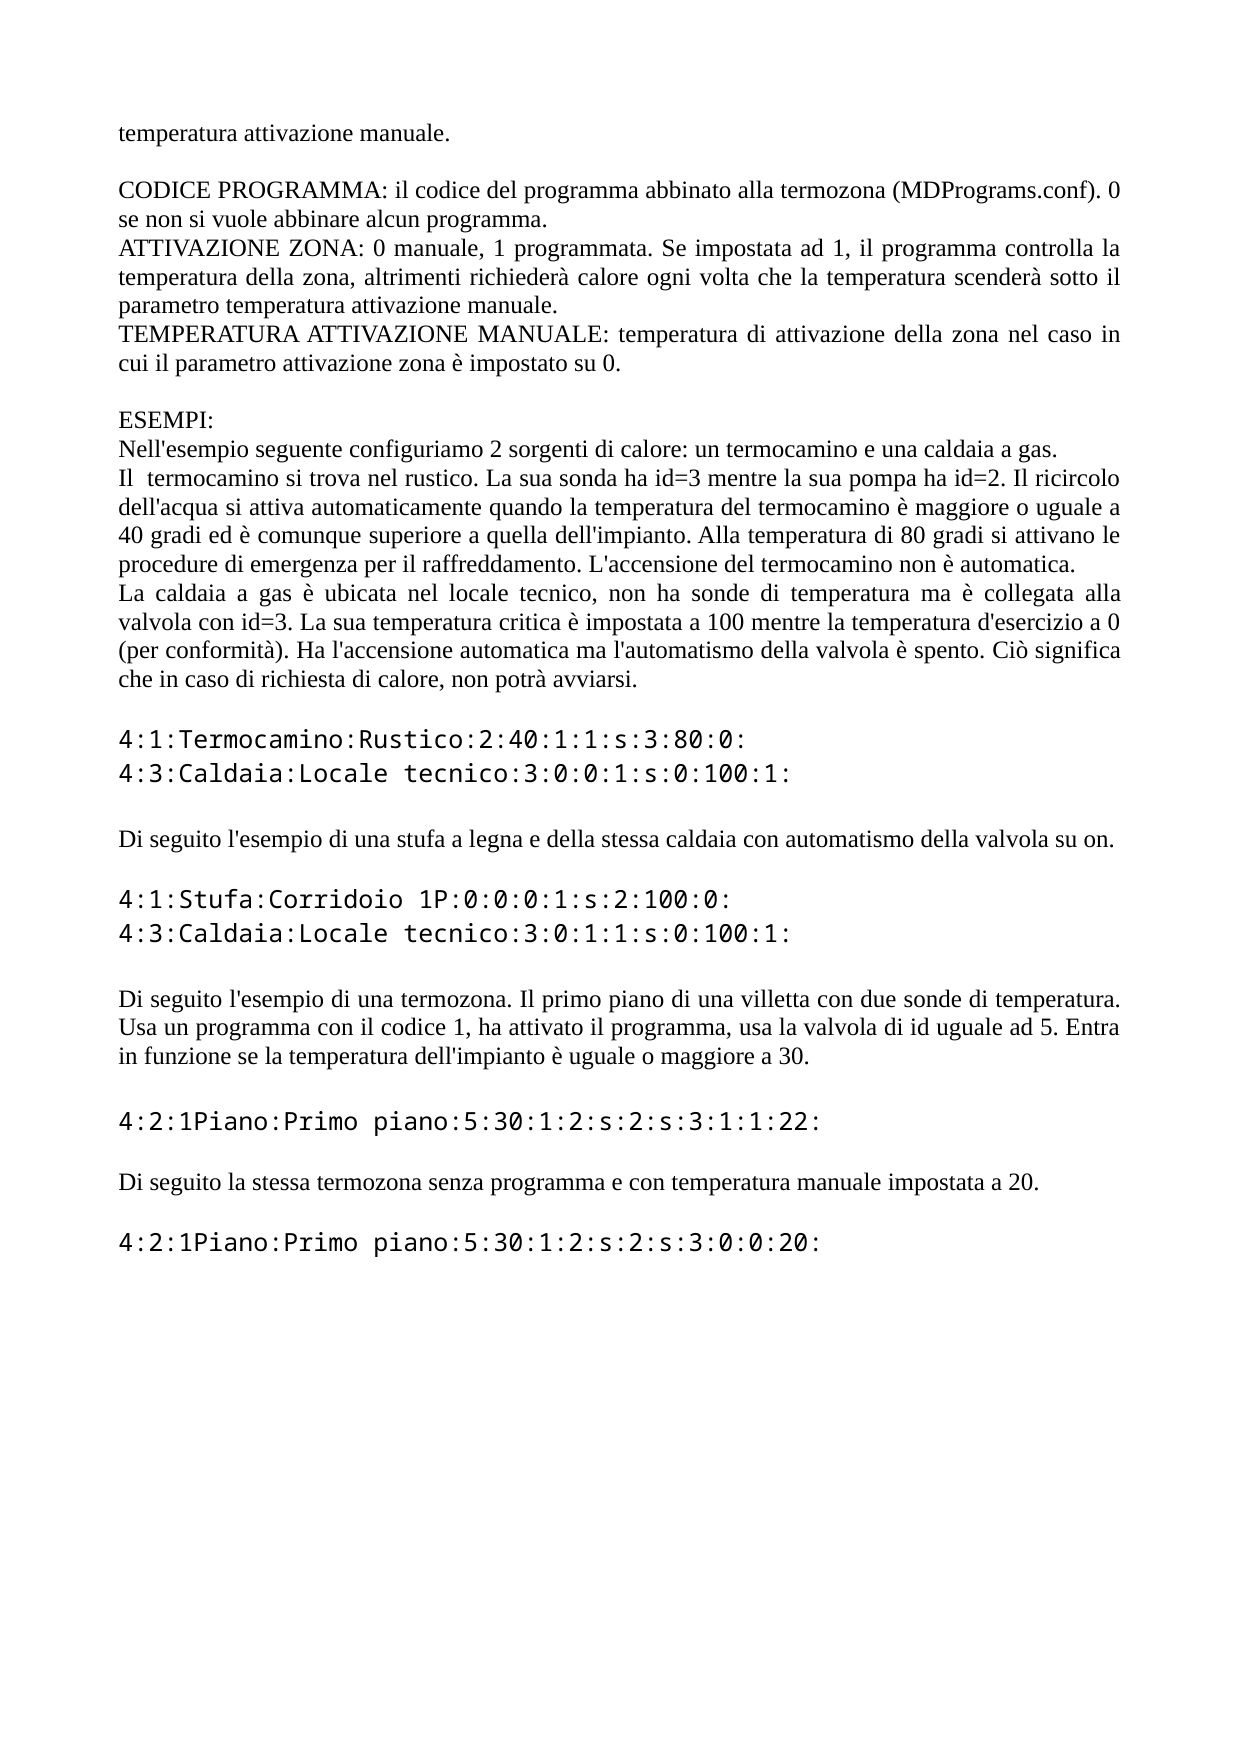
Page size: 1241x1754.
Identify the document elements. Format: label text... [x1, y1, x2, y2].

text 4:2:1Piano:Primo piano:5:30:1:2:s:2:s:3:1:1:22: [118, 1104, 1122, 1138]
text Di seguito l'esempio di una stufa a legna e della stessa caldaia con automatismo della valvola su on. [118, 824, 1122, 853]
text CODICE PROGRAMMA: il codice del programma abbinato alla termozona (MDPrograms.conf). 0 se non si vuole abbinare alcun programma. [118, 176, 1122, 233]
text TEMPERATURA ATTIVAZIONE MANUALE: temperatura di attivazione della zona nel caso in cui il parametro attivazione zona è impostato su 0. [118, 319, 1122, 377]
text Nell'esempio seguente configuriamo 2 sorgenti di calore: un termocamino e una caldaia a gas. [118, 434, 1122, 463]
text ATTIVAZIONE ZONA: 0 manuale, 1 programmata. Se impostata ad 1, il programma controlla la temperatura della zona, altrimenti richiederà calore ogni volta che la temperatura scenderà sotto il parametro temperatura attivazione manuale. [118, 233, 1122, 319]
text Di seguito l'esempio di una termozona. Il primo piano di una villetta con due sonde di temperatura. Usa un programma con il codice 1, ha attivato il programma, usa la valvola di id uguale ad 5. Entra in funzione se la temperatura dell'impianto è uguale o maggiore a 30. [118, 984, 1122, 1070]
text temperatura attivazione manuale. [118, 118, 1122, 147]
text La caldaia a gas è ubicata nel locale tecnico, non ha sonde di temperatura ma è collegata alla valvola con id=3. La sua temperatura critica è impostata a 100 mentre la temperatura d'esercizio a 0 (per conformità). Ha l'accensione automatica ma l'automatismo della valvola è spento. Ciò significa che in caso di richiesta di calore, non potrà avviarsi. [118, 578, 1122, 693]
text Di seguito la stessa termozona senza programma e con temperatura manuale impostata a 20. [118, 1167, 1122, 1196]
text 4:3:Caldaia:Locale tecnico:3:0:0:1:s:0:100:1: [118, 756, 1122, 790]
text ESEMPI: [118, 406, 1122, 434]
text 4:1:Termocamino:Rustico:2:40:1:1:s:3:80:0: [118, 722, 1122, 756]
text 4:1:Stufa:Corridoio 1P:0:0:0:1:s:2:100:0: [118, 882, 1122, 916]
text 4:2:1Piano:Primo piano:5:30:1:2:s:2:s:3:0:0:20: [118, 1224, 1122, 1258]
text 4:3:Caldaia:Locale tecnico:3:0:1:1:s:0:100:1: [118, 916, 1122, 950]
text Il termocamino si trova nel rustico. La sua sonda ha id=3 mentre la sua pompa ha id=2. Il ricircolo dell'acqua si attiva automaticamente quando la temperatura del termocamino è maggiore o uguale a 40 gradi ed è comunque superiore a quella dell'impianto. Alla temperatura di 80 gradi si attivano le procedure di emergenza per il raffreddamento. L'accensione del termocamino non è automatica. [118, 463, 1122, 578]
